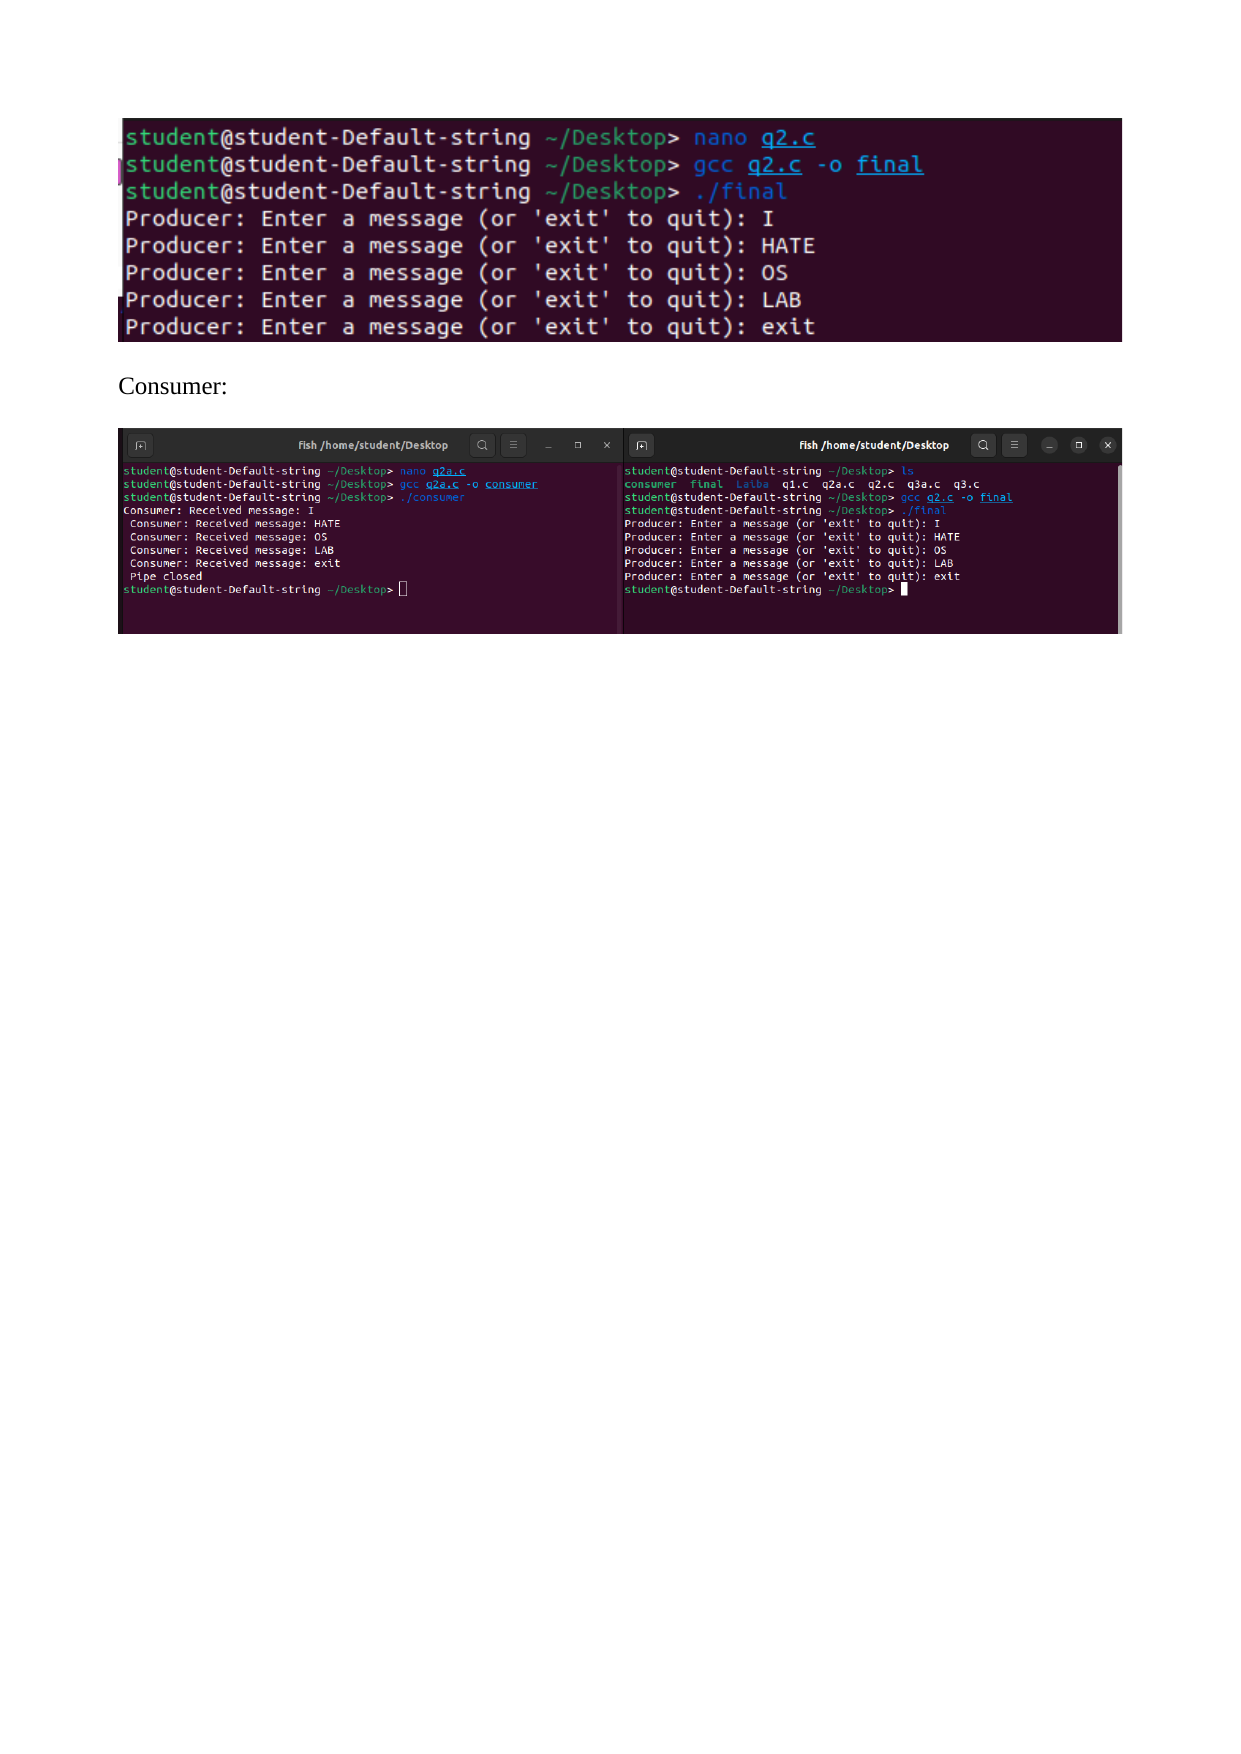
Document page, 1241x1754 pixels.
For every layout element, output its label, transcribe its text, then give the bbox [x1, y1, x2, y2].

text Consumer: [118, 342, 1122, 399]
picture [118, 428, 1123, 634]
picture [118, 118, 1123, 342]
